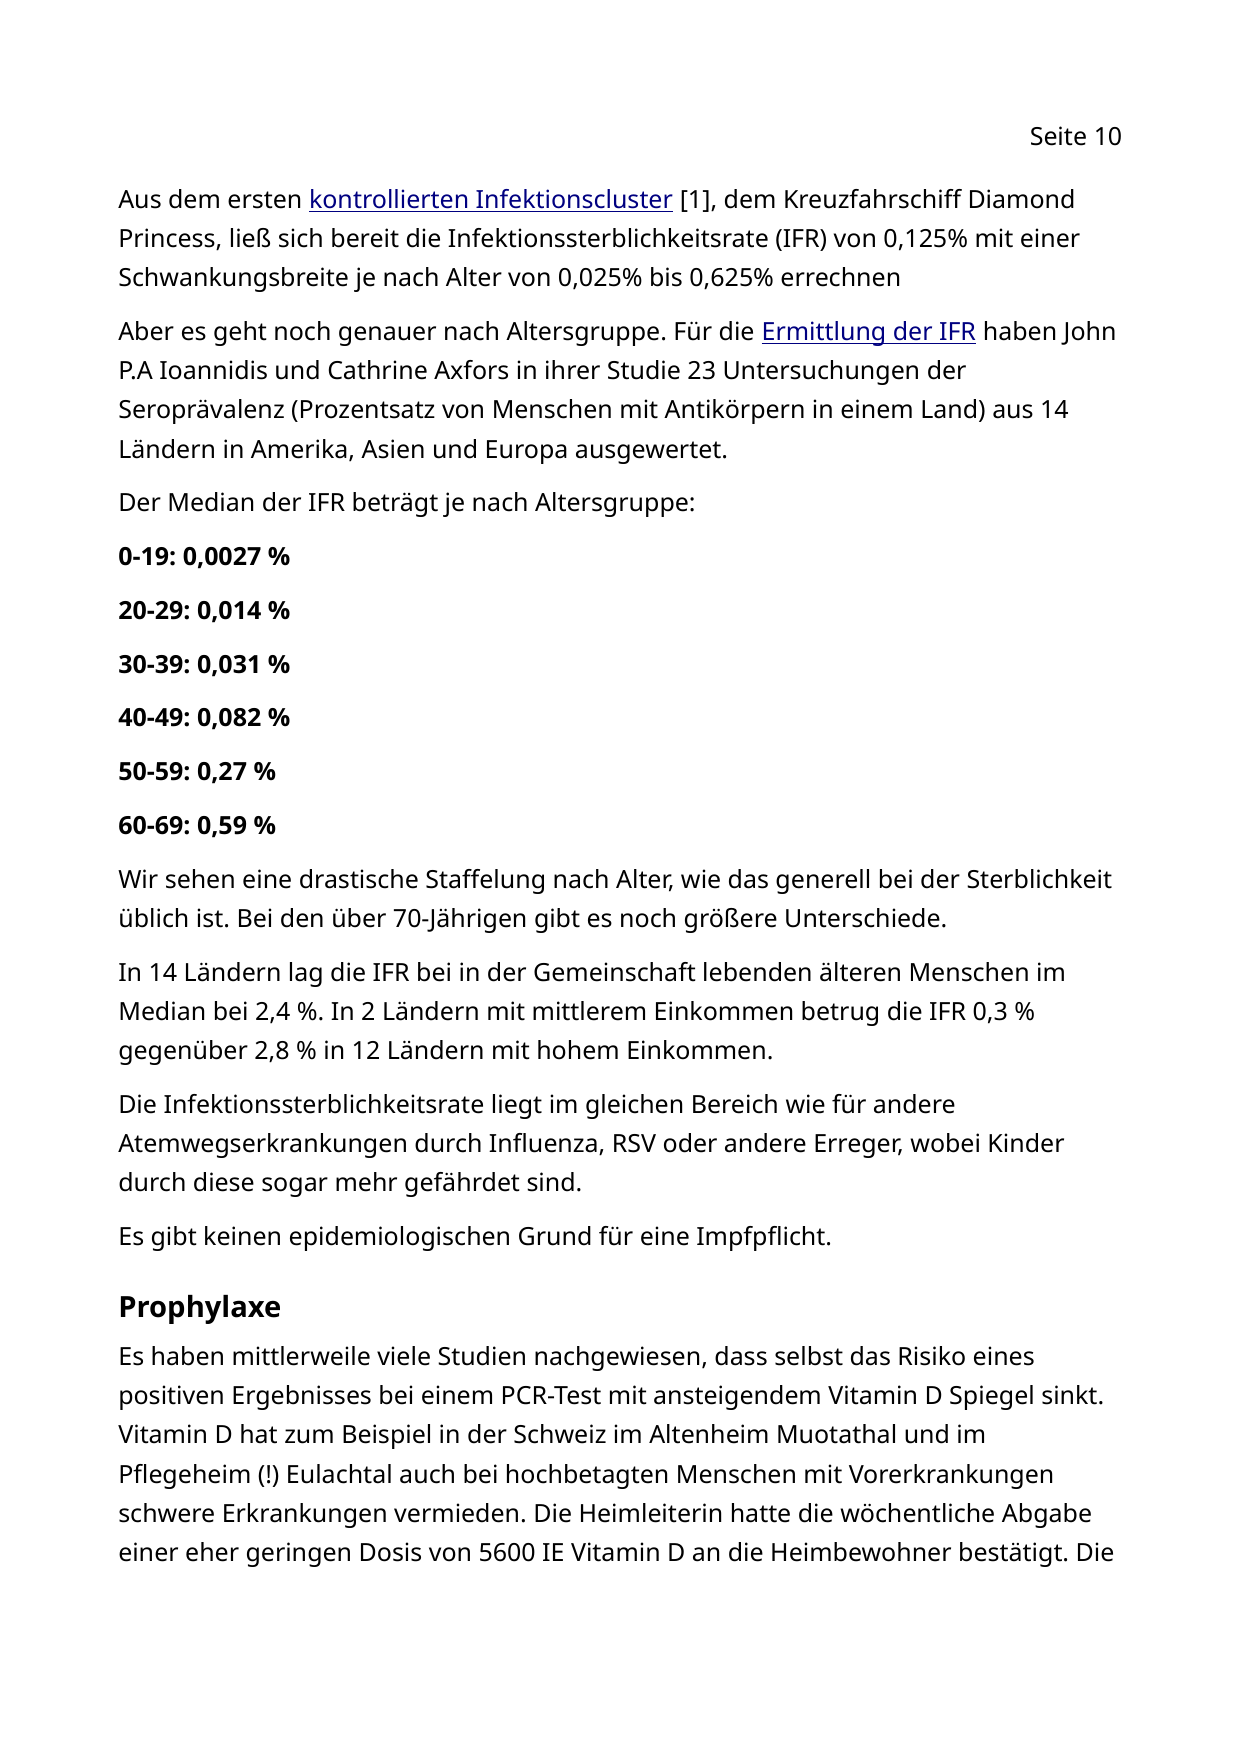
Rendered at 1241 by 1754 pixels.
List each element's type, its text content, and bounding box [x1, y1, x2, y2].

subtitle Prophylaxe [118, 1287, 1122, 1326]
text 60-69: 0,59 % [118, 807, 1122, 842]
text 50-59: 0,27 % [118, 754, 1122, 788]
text Aber es geht noch genauer nach Altersgruppe. Für die Ermittlung der IFR haben John P.A Ioannidis und Cathrine Axfors in ihrer Studie 23 Untersuchungen der Seroprävalenz (Prozentsatz von Menschen mit Antikörpern in einem Land) aus 14 Ländern in Amerika, Asien und Europa ausgewertet. [118, 314, 1122, 465]
text Es haben mittlerweile viele Studien nachgewiesen, dass selbst das Risiko eines positiven Ergebnisses bei einem PCR-Test mit ansteigendem Vitamin D Spiegel sinkt. Vitamin D hat zum Beispiel in der Schweiz im Altenheim Muotathal und im Pflegeheim (!) Eulachtal auch bei hochbetagten Menschen mit Vorerkrankungen schwere Erkrankungen vermieden. Die Heimleiterin hatte die wöchentliche Abgabe einer eher geringen Dosis von 5600 IE Vitamin D an die Heimbewohner bestätigt. Die [118, 1339, 1122, 1569]
text Aus dem ersten kontrollierten Infektionscluster [1], dem Kreuzfahrschiff Diamond Princess, ließ sich bereit die Infektionssterblichkeitsrate (IFR) von 0,125% mit einer Schwankungsbreite je nach Alter von 0,025% bis 0,625% errechnen [118, 182, 1122, 294]
text In 14 Ländern lag die IFR bei in der Gemeinschaft lebenden älteren Menschen im Median bei 2,4 %. In 2 Ländern mit mittlerem Einkommen betrug die IFR 0,3 % gegenüber 2,8 % in 12 Ländern mit hohem Einkommen. [118, 954, 1122, 1067]
text Der Median der IFR beträgt je nach Altersgruppe: [118, 485, 1122, 519]
text Wir sehen eine drastische Staffelung nach Alter, wie das generell bei der Sterblichkeit üblich ist. Bei den über 70-Jährigen gibt es noch größere Unterschiede. [118, 861, 1122, 934]
text Es gibt keinen epidemiologischen Grund für eine Impfpflicht. [118, 1218, 1122, 1252]
text 30-39: 0,031 % [118, 646, 1122, 680]
text 40-49: 0,082 % [118, 700, 1122, 734]
text 0-19: 0,0027 % [118, 539, 1122, 573]
text 20-29: 0,014 % [118, 592, 1122, 627]
text Die Infektionssterblichkeitsrate liegt im gleichen Bereich wie für andere Atemwegserkrankungen durch Influenza, RSV oder andere Erreger, wobei Kinder durch diese sogar mehr gefährdet sind. [118, 1086, 1122, 1199]
